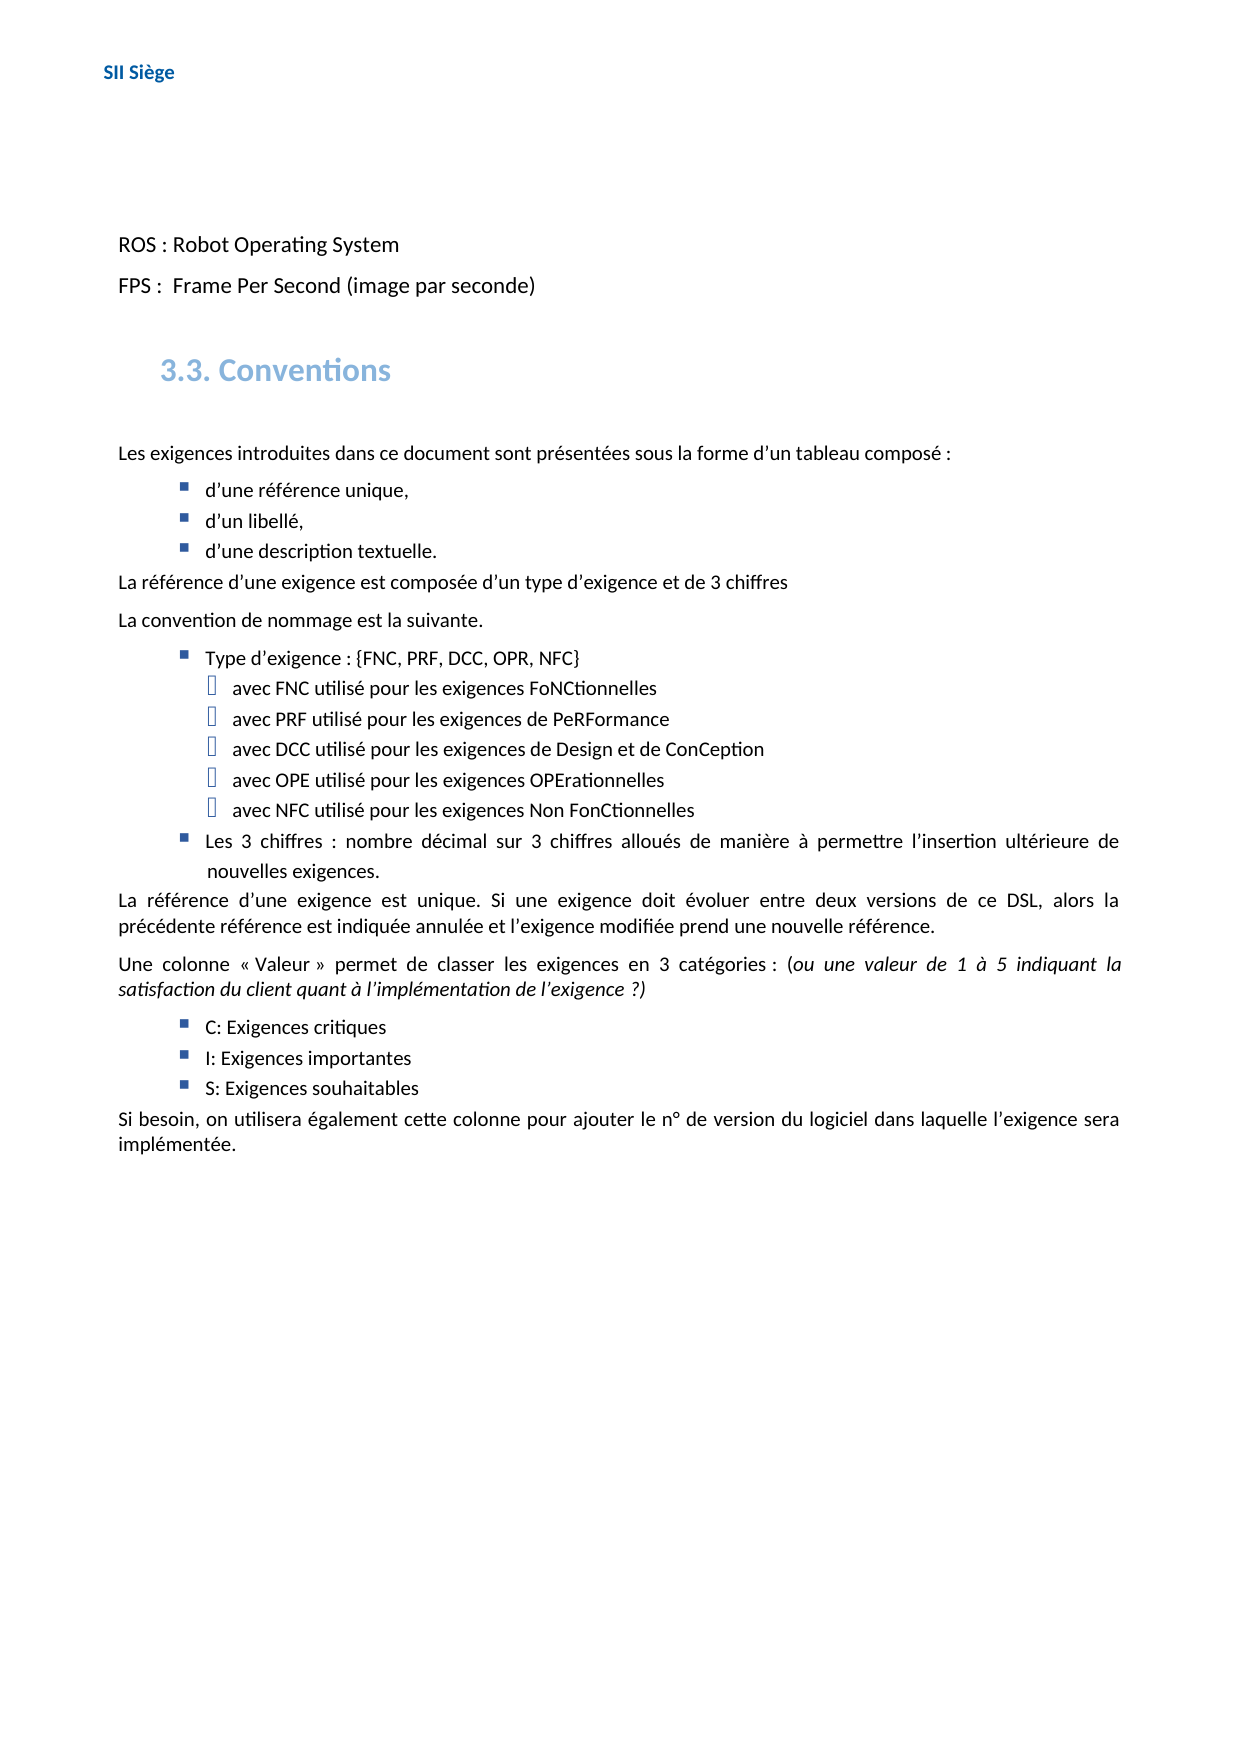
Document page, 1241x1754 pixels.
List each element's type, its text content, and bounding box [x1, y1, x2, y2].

text ROS : Robot Operating System [118, 230, 1122, 258]
list avec PRF utilisé pour les exigences de PeRFormance [207, 706, 1122, 733]
list I: Exigences importantes [177, 1045, 1122, 1071]
list d’une description textuelle. [177, 539, 1122, 565]
text FPS : Frame Per Second (image par seconde) [118, 271, 1122, 299]
list Les 3 chiffres : nombre décimal sur 3 chiffres alloués de manière à permettre l’insertion ultérieure de nouvelles exigences. [177, 828, 1122, 884]
list avec DCC utilisé pour les exigences de Design et de ConCeption [207, 737, 1122, 763]
subtitle Conventions [159, 349, 1122, 390]
text Une colonne « Valeur » permet de classer les exigences en 3 catégories : (ou une valeur de 1 à 5 indiquant la satisfaction du client quant à l’implémentation de l’exigence ?) [118, 951, 1122, 1002]
text La convention de nommage est la suivante. [118, 607, 1122, 632]
text La référence d’une exigence est composée d’un type d’exigence et de 3 chiffres [118, 569, 1122, 594]
text La référence d’une exigence est unique. Si une exigence doit évoluer entre deux versions de ce DSL, alors la précédente référence est indiquée annulée et l’exigence modifiée prend une nouvelle référence. [118, 888, 1122, 938]
list Type d’exigence : {FNC, PRF, DCC, OPR, NFC} [177, 645, 1122, 672]
list avec FNC utilisé pour les exigences FoNCtionnelles [207, 676, 1122, 702]
list avec OPE utilisé pour les exigences OPErationnelles [207, 767, 1122, 794]
text Si besoin, on utilisera également cette colonne pour ajouter le n° de version du logiciel dans laquelle l’exigence sera implémentée. [118, 1106, 1122, 1157]
list S: Exigences souhaitables [177, 1075, 1122, 1102]
list d’un libellé, [177, 508, 1122, 535]
list C: Exigences critiques [177, 1014, 1122, 1041]
list avec NFC utilisé pour les exigences Non FonCtionnelles [207, 798, 1122, 824]
text Les exigences introduites dans ce document sont présentées sous la forme d’un tableau composé : [118, 440, 1122, 465]
list d’une référence unique, [177, 478, 1122, 504]
